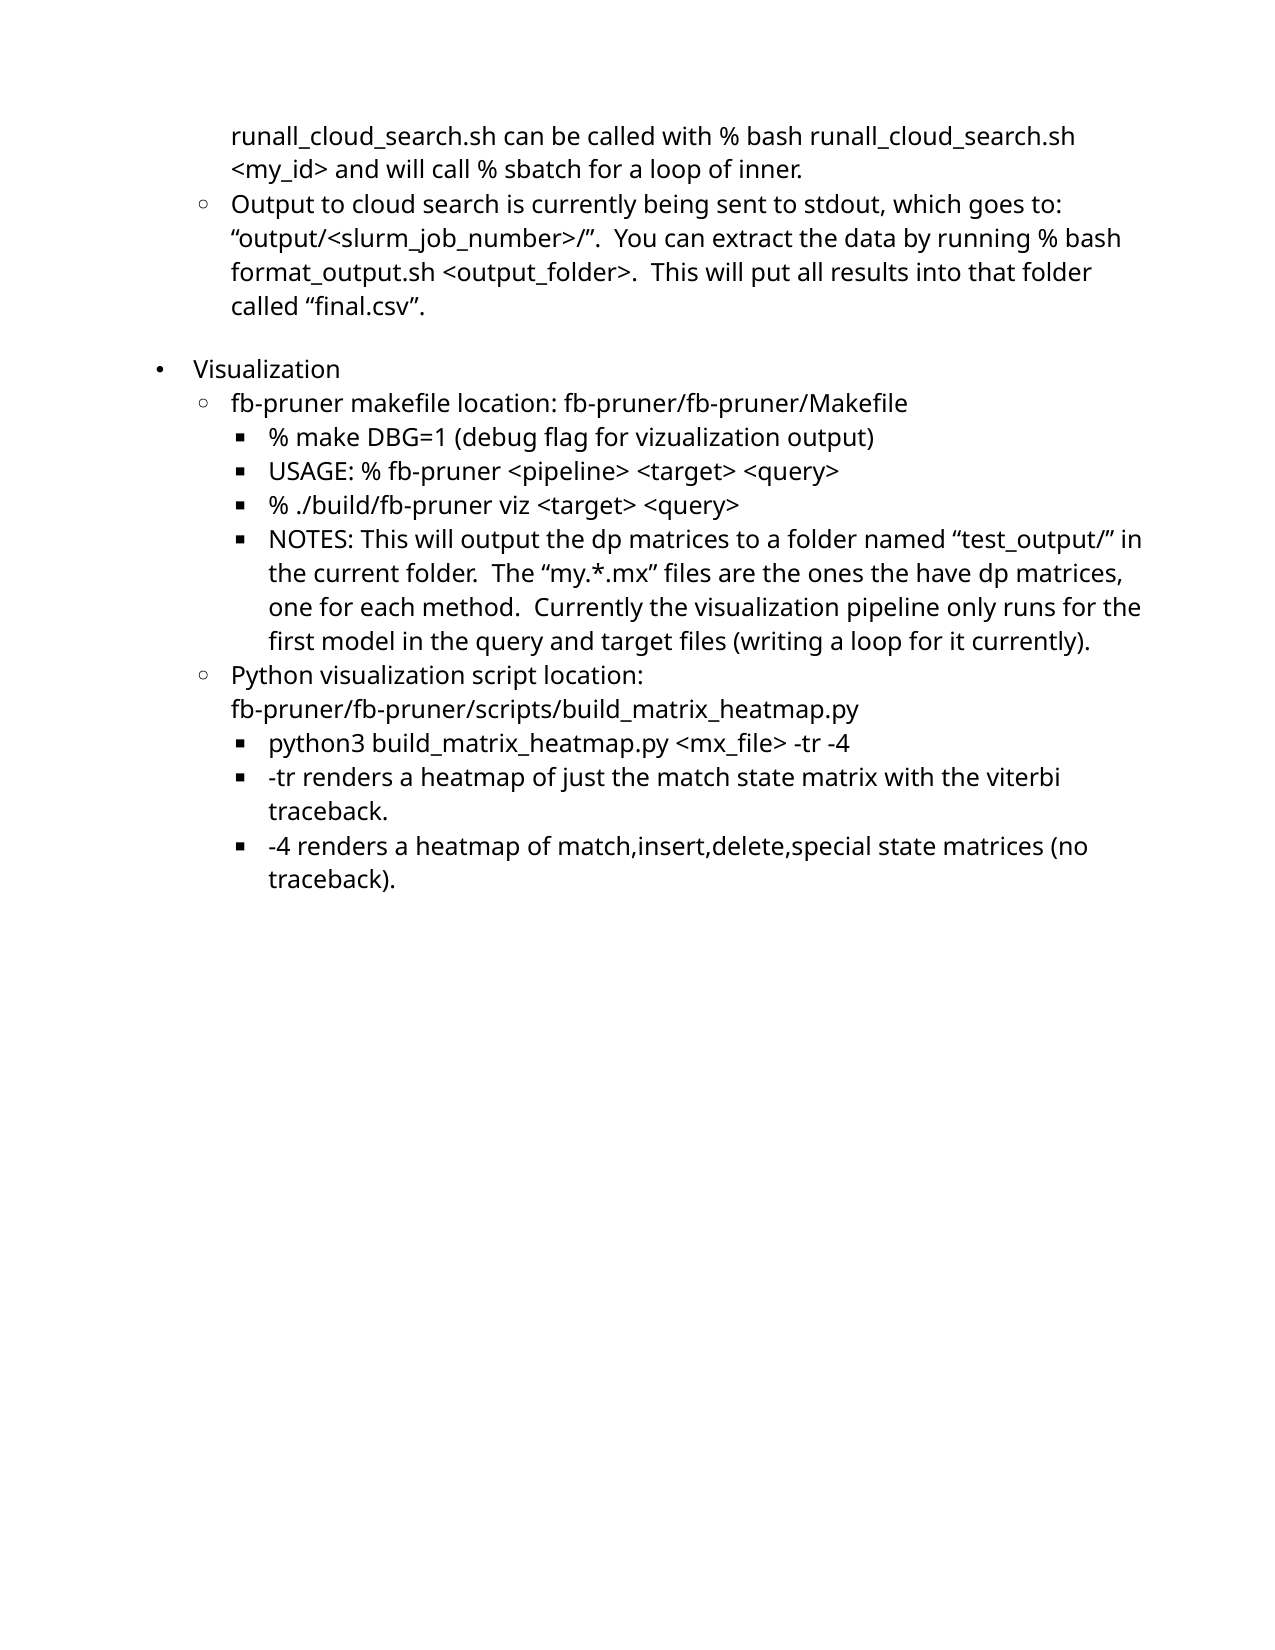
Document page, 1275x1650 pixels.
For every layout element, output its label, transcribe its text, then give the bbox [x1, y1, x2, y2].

list NOTES: This will output the dp matrices to a folder named “test_output/” in the current folder. The “my.*.mx” files are the ones the have dp matrices, one for each method. Currently the visualization pipeline only runs for the first model in the query and target files (writing a loop for it currently). [231, 522, 1157, 658]
list -4 renders a heatmap of match,insert,delete,special state matrices (no traceback). [231, 828, 1157, 896]
list fb-pruner makefile location: fb-pruner/fb-pruner/Makefile [193, 385, 1157, 419]
list % make DBG=1 (debug flag for vizualization output) [231, 419, 1157, 453]
list Python visualization script location: fb-pruner/fb-pruner/scripts/build_matrix_heatmap.py [193, 658, 1157, 726]
list python3 build_matrix_heatmap.py <mx_file> -tr -4 [231, 726, 1157, 760]
list -tr renders a heatmap of just the match state matrix with the viterbi traceback. [231, 760, 1157, 828]
list Visualization [156, 351, 1157, 385]
list USAGE: % fb-pruner <pipeline> <target> <query> [231, 453, 1157, 487]
list runall_cloud_search.sh can be called with % bash runall_cloud_search.sh <my_id> and will call % sbatch for a loop of inner. [193, 118, 1157, 186]
list % ./build/fb-pruner viz <target> <query> [231, 487, 1157, 522]
list Output to cloud search is currently being sent to stdout, which goes to: “output/<slurm_job_number>/”. You can extract the data by running % bash format_output.sh <output_folder>. This will put all results into that folder called “final.csv”. [193, 186, 1157, 351]
